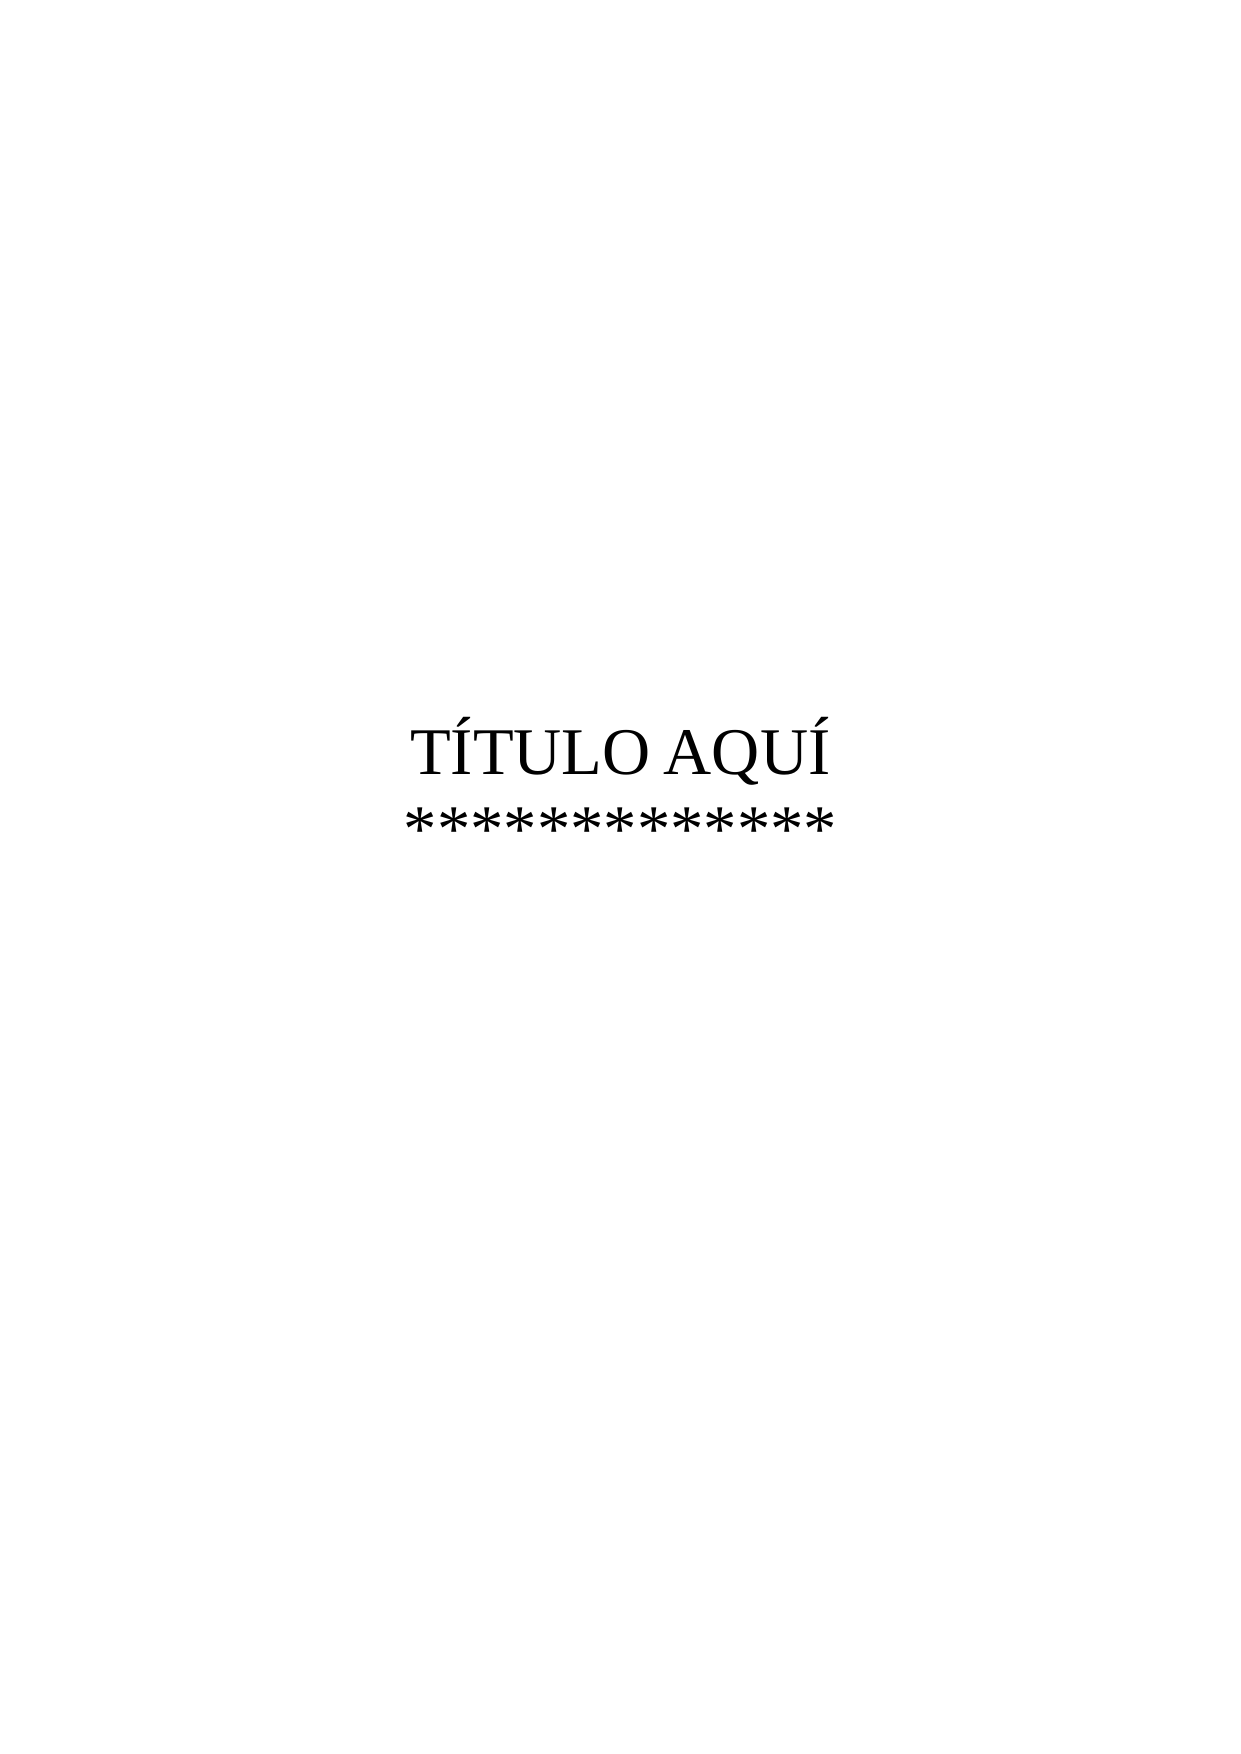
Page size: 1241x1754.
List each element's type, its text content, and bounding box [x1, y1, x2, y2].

text ************* [118, 789, 1122, 866]
text TÍTULO AQUÍ [118, 712, 1122, 789]
